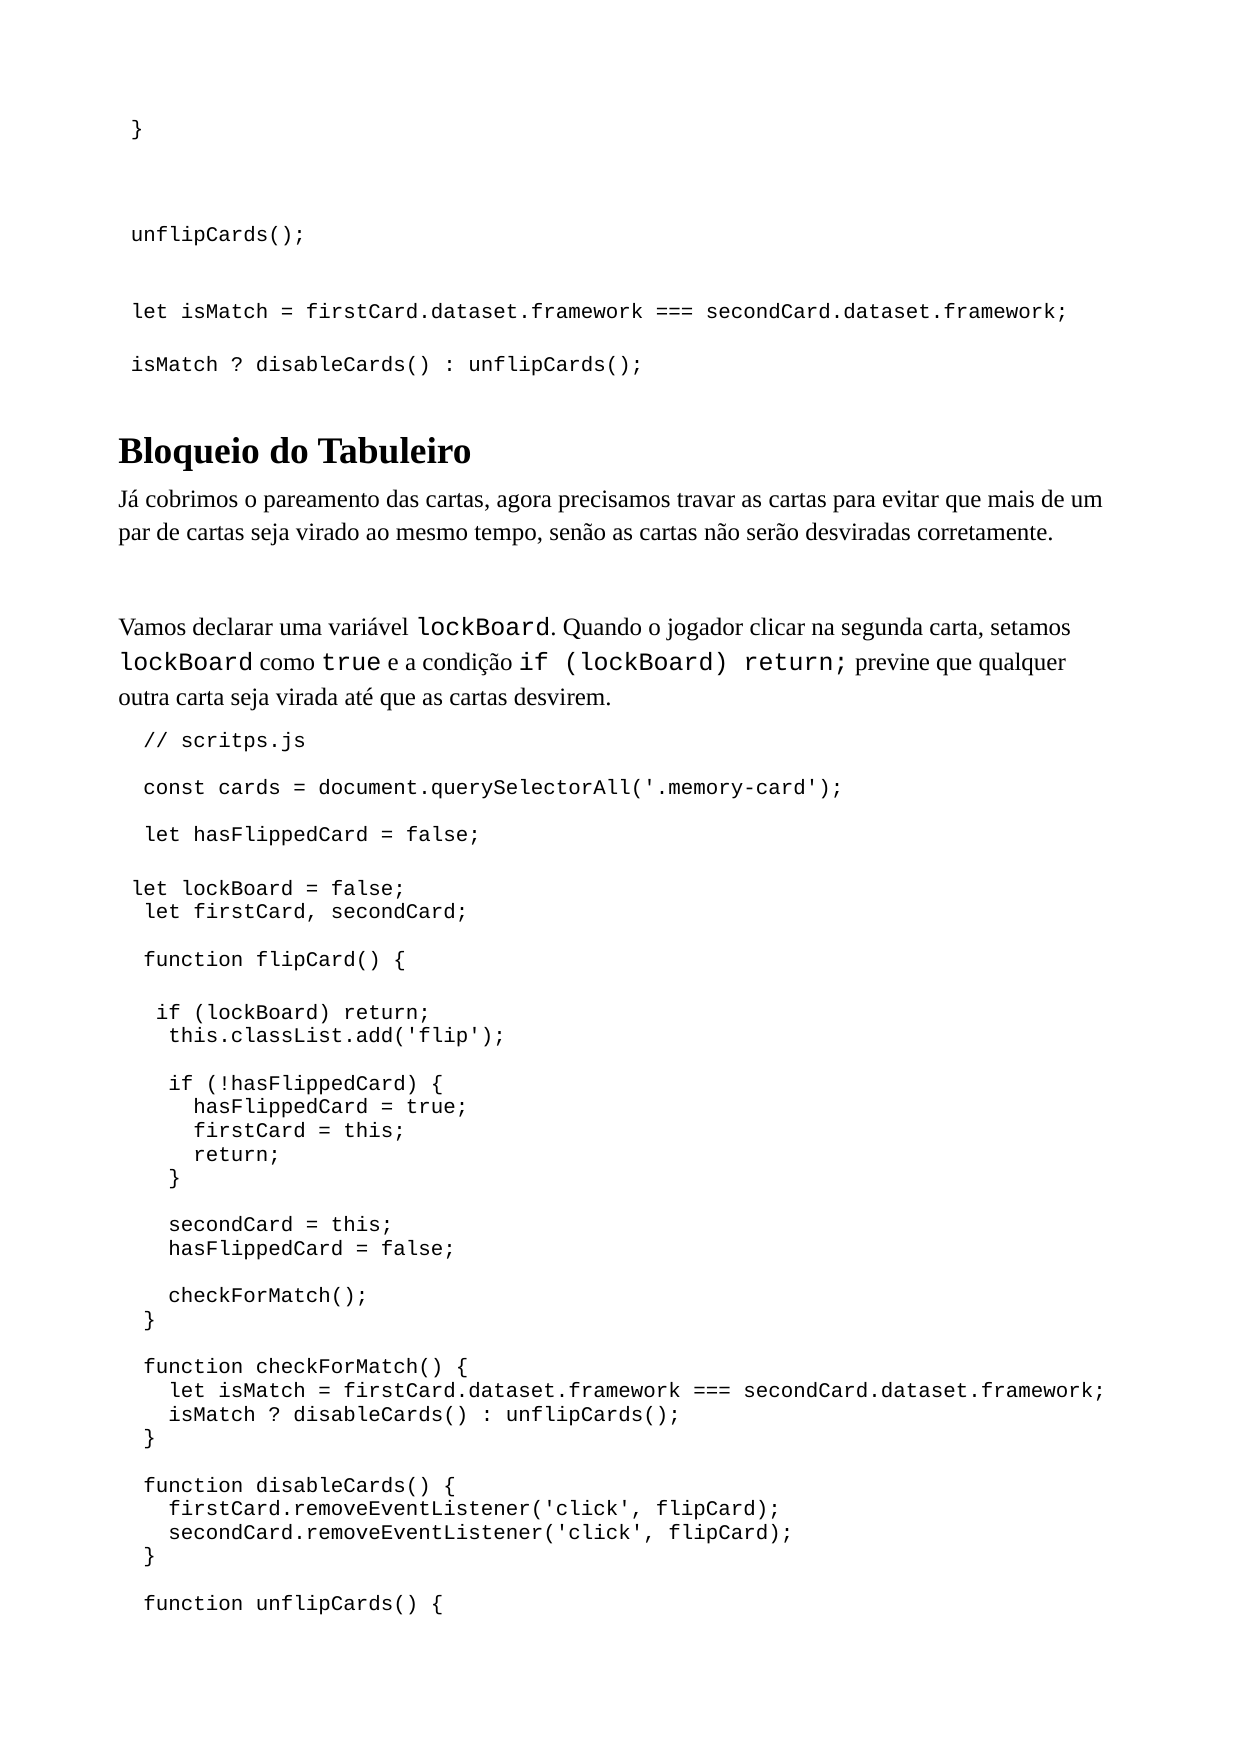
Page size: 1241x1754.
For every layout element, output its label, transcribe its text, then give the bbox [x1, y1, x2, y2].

text } [118, 1167, 1122, 1191]
text function disableCards() { [118, 1474, 1122, 1498]
text Vamos declarar uma variável lockBoard. Quando o jogador clicar na segunda carta, setamos lockBoard como true e a condição if (lockBoard) return; previne que qualquer outra carta seja virada até que as cartas desvirem. [118, 612, 1122, 711]
text secondCard.removeEventListener('click', flipCard); [118, 1522, 1122, 1546]
text if (!hasFlippedCard) { [118, 1073, 1122, 1096]
text } [118, 118, 1122, 142]
text firstCard = this; [118, 1120, 1122, 1143]
text this.classList.add('flip'); [118, 1025, 1122, 1049]
text unflipCards(); [118, 224, 1122, 248]
text let hasFlippedCard = false; [118, 824, 1122, 848]
text } [118, 1427, 1122, 1451]
text hasFlippedCard = false; [118, 1238, 1122, 1262]
text } [118, 1309, 1122, 1333]
subtitle Bloqueio do Tabuleiro [118, 428, 1122, 471]
text function unflipCards() { [118, 1593, 1122, 1616]
text let isMatch = firstCard.dataset.framework === secondCard.dataset.framework; [118, 301, 1122, 325]
text let isMatch = firstCard.dataset.framework === secondCard.dataset.framework; [118, 1380, 1122, 1404]
text hasFlippedCard = true; [118, 1096, 1122, 1120]
text function checkForMatch() { [118, 1356, 1122, 1380]
text // scritps.js [118, 730, 1122, 753]
text return; [118, 1143, 1122, 1167]
text if (lockBoard) return; [118, 1002, 1122, 1025]
text isMatch ? disableCards() : unflipCards(); [118, 354, 1122, 378]
text let firstCard, secondCard; [118, 901, 1122, 925]
text checkForMatch(); [118, 1285, 1122, 1309]
text isMatch ? disableCards() : unflipCards(); [118, 1404, 1122, 1427]
text let lockBoard = false; [118, 878, 1122, 901]
text firstCard.removeEventListener('click', flipCard); [118, 1498, 1122, 1522]
text } [118, 1546, 1122, 1569]
text Já cobrimos o pareamento das cartas, agora precisamos travar as cartas para evitar que mais de um par de cartas seja virado ao mesmo tempo, senão as cartas não serão desviradas corretamente. [118, 484, 1122, 546]
text function flipCard() { [118, 948, 1122, 972]
text const cards = document.querySelectorAll('.memory-card'); [118, 777, 1122, 801]
text secondCard = this; [118, 1214, 1122, 1238]
